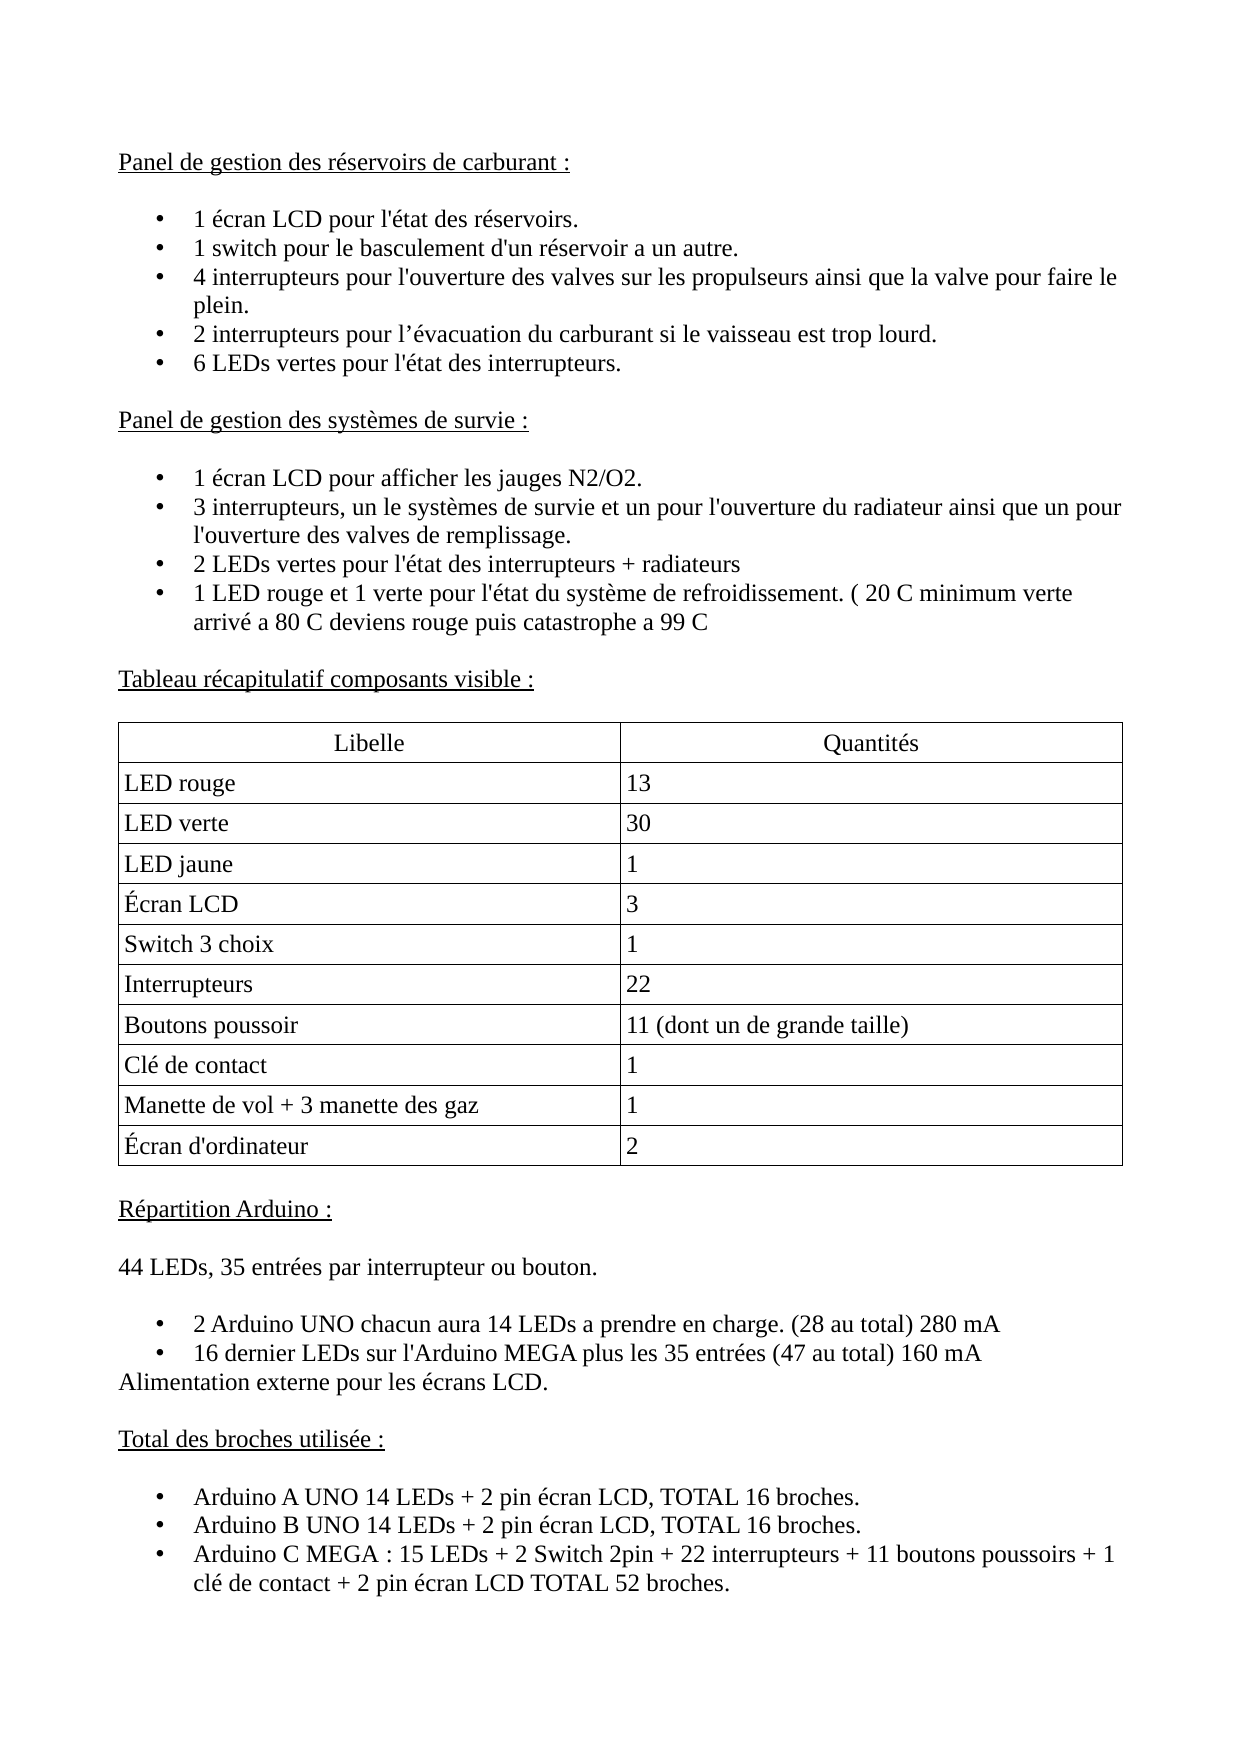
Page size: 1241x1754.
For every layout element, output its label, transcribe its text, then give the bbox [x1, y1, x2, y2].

list 1 écran LCD pour l'état des réservoirs. [156, 204, 1122, 233]
table_cell Clé de contact [119, 1045, 620, 1085]
table_cell LED jaune [119, 844, 620, 883]
table_header Libelle [119, 723, 620, 762]
text Répartition Arduino : [118, 1194, 1122, 1223]
table_cell 30 [621, 804, 1122, 843]
text Total des broches utilisée : [118, 1424, 1122, 1453]
table_cell LED rouge [119, 763, 620, 802]
table_cell 11 (dont un de grande taille) [621, 1005, 1122, 1044]
text 44 LEDs, 35 entrées par interrupteur ou bouton. [118, 1252, 1122, 1280]
table_cell Switch 3 choix [119, 925, 620, 964]
list 4 interrupteurs pour l'ouverture des valves sur les propulseurs ainsi que la valve pour faire le plein. [156, 262, 1122, 319]
table_cell Écran LCD [119, 884, 620, 923]
table_cell 3 [621, 884, 1122, 923]
table_cell Boutons poussoir [119, 1005, 620, 1044]
list Arduino C MEGA : 15 LEDs + 2 Switch 2pin + 22 interrupteurs + 11 boutons poussoirs + 1 clé de contact + 2 pin écran LCD TOTAL 52 broches. [156, 1539, 1122, 1597]
text Panel de gestion des systèmes de survie : [118, 406, 1122, 434]
list 16 dernier LEDs sur l'Arduino MEGA plus les 35 entrées (47 au total) 160 mA [156, 1338, 1122, 1367]
text Panel de gestion des réservoirs de carburant : [118, 147, 1122, 176]
text Alimentation externe pour les écrans LCD. [118, 1367, 1122, 1395]
table_cell 1 [621, 844, 1122, 883]
list 1 écran LCD pour afficher les jauges N2/O2. [156, 463, 1122, 492]
list 3 interrupteurs, un le systèmes de survie et un pour l'ouverture du radiateur ainsi que un pour l'ouverture des valves de remplissage. [156, 492, 1122, 549]
table_cell 13 [621, 763, 1122, 802]
table_cell Interrupteurs [119, 965, 620, 1004]
table_cell 1 [621, 1086, 1122, 1125]
list 2 LEDs vertes pour l'état des interrupteurs + radiateurs [156, 549, 1122, 578]
table_cell Écran d'ordinateur [119, 1126, 620, 1165]
table_cell 22 [621, 965, 1122, 1004]
table_cell 2 [621, 1126, 1122, 1165]
list Arduino A UNO 14 LEDs + 2 pin écran LCD, TOTAL 16 broches. [156, 1482, 1122, 1510]
list Arduino B UNO 14 LEDs + 2 pin écran LCD, TOTAL 16 broches. [156, 1510, 1122, 1539]
list 1 switch pour le basculement d'un réservoir a un autre. [156, 233, 1122, 262]
list 6 LEDs vertes pour l'état des interrupteurs. [156, 348, 1122, 377]
list 2 Arduino UNO chacun aura 14 LEDs a prendre en charge. (28 au total) 280 mA [156, 1309, 1122, 1338]
table_cell 1 [621, 925, 1122, 964]
table_cell Manette de vol + 3 manette des gaz [119, 1086, 620, 1125]
list 1 LED rouge et 1 verte pour l'état du système de refroidissement. ( 20 C minimum verte arrivé a 80 C deviens rouge puis catastrophe a 99 C [156, 578, 1122, 636]
table_cell LED verte [119, 804, 620, 843]
list 2 interrupteurs pour l’évacuation du carburant si le vaisseau est trop lourd. [156, 319, 1122, 348]
text Tableau récapitulatif composants visible : [118, 664, 1122, 693]
table_cell 1 [621, 1045, 1122, 1085]
table_header Quantités [621, 723, 1122, 762]
